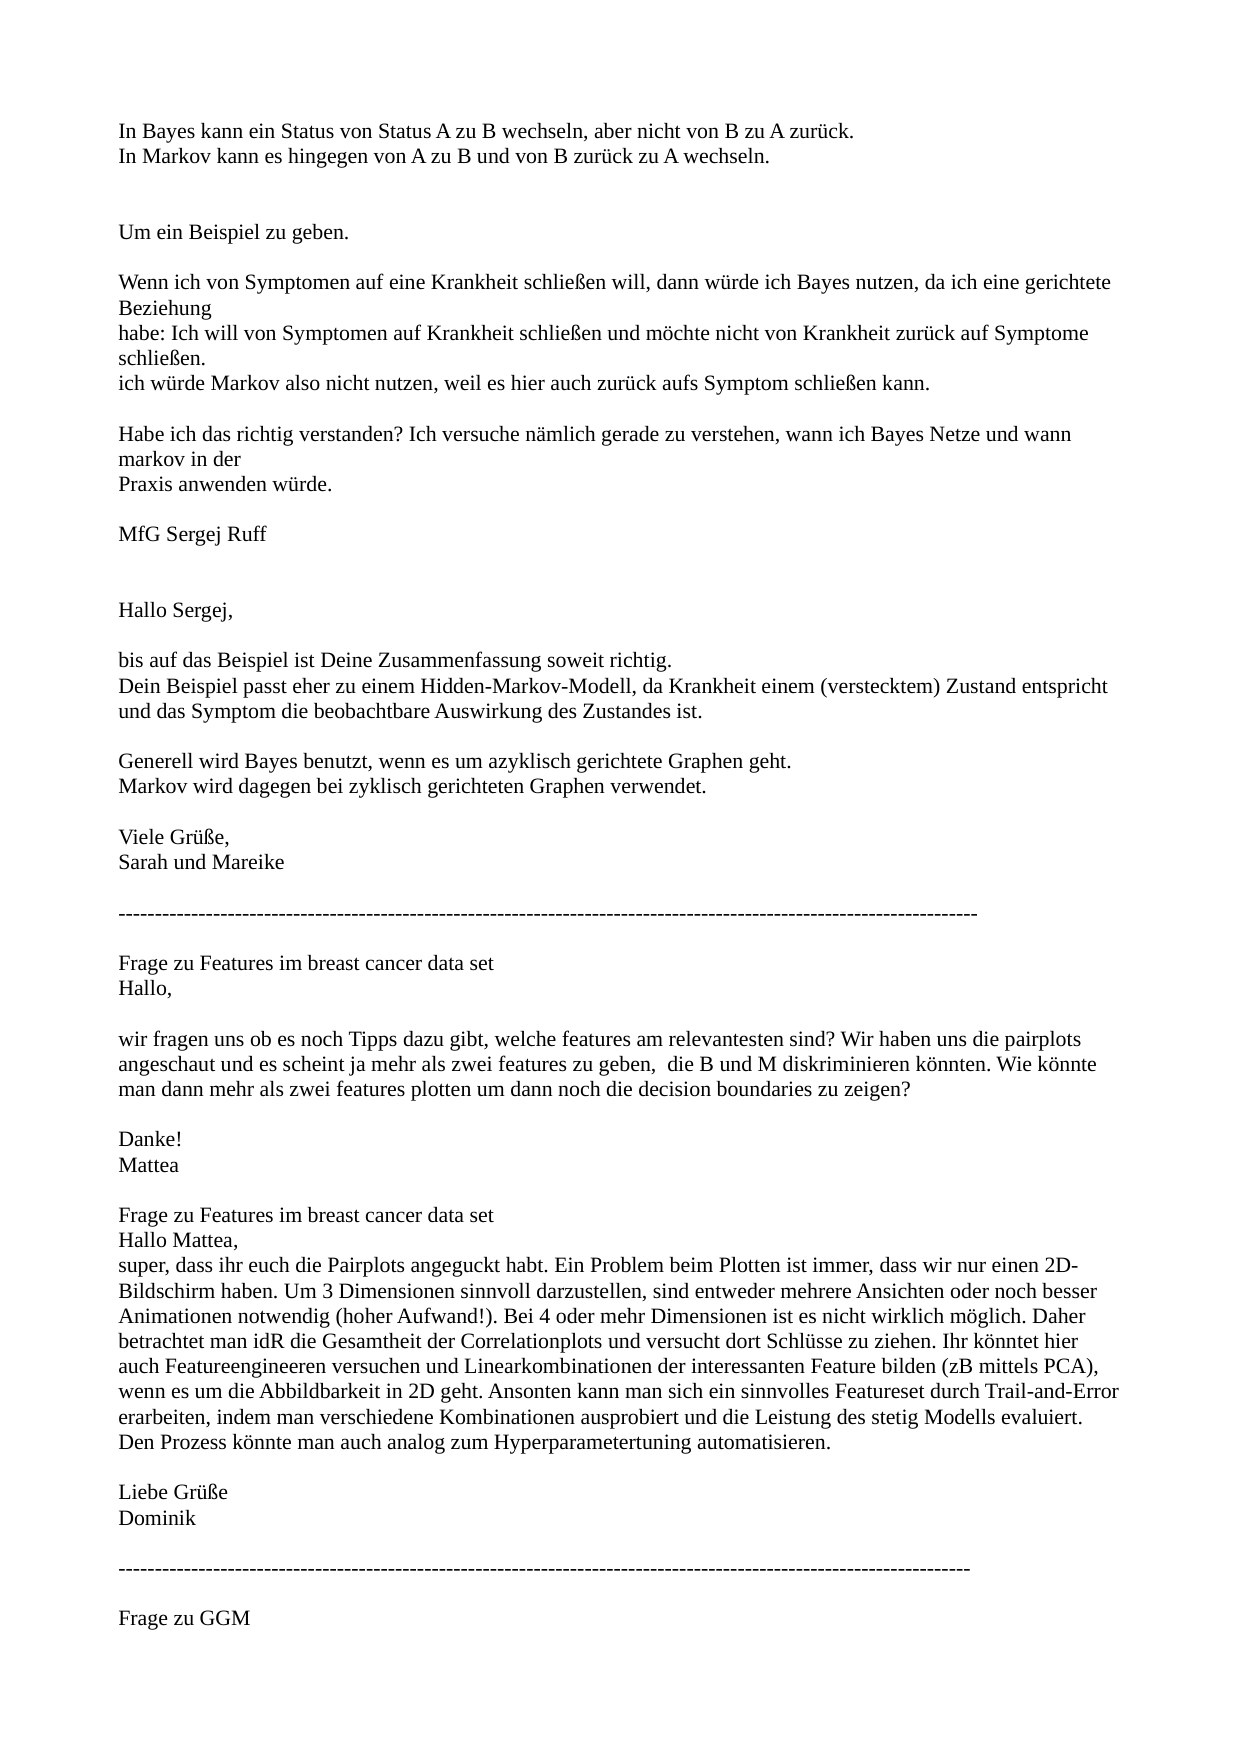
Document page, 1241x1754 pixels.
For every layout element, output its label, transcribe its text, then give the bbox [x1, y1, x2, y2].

text In Bayes kann ein Status von Status A zu B wechseln, aber nicht von B zu A zurück. [118, 118, 1122, 143]
text super, dass ihr euch die Pairplots angeguckt habt. Ein Problem beim Plotten ist immer, dass wir nur einen 2D-Bildschirm haben. Um 3 Dimensionen sinnvoll darzustellen, sind entweder mehrere Ansichten oder noch besser Animationen notwendig (hoher Aufwand!). Bei 4 oder mehr Dimensionen ist es nicht wirklich möglich. Daher betrachtet man idR die Gesamtheit der Correlationplots und versucht dort Schlüsse zu ziehen. Ihr könntet hier auch Featureengineeren versuchen und Linearkombinationen der interessanten Feature bilden (zB mittels PCA), wenn es um die Abbildbarkeit in 2D geht. Ansonten kann man sich ein sinnvolles Featureset durch Trail-and-Error erarbeiten, indem man verschiedene Kombinationen ausprobiert und die Leistung des stetig Modells evaluiert. Den Prozess könnte man auch analog zum Hyperparametertuning automatisieren. [118, 1252, 1122, 1454]
text Habe ich das richtig verstanden? Ich versuche nämlich gerade zu verstehen, wann ich Bayes Netze und wann markov in der [118, 421, 1122, 471]
text --------------------------------------------------------------------------------------------------------------------- [118, 1555, 1122, 1580]
text Dein Beispiel passt eher zu einem Hidden-Markov-Modell, da Krankheit einem (verstecktem) Zustand entspricht und das Symptom die beobachtbare Auswirkung des Zustandes ist. [118, 673, 1122, 723]
text Wenn ich von Symptomen auf eine Krankheit schließen will, dann würde ich Bayes nutzen, da ich eine gerichtete Beziehung [118, 269, 1122, 320]
text Viele Grüße, [118, 824, 1122, 849]
text ---------------------------------------------------------------------------------------------------------------------- [118, 899, 1122, 925]
text wir fragen uns ob es noch Tipps dazu gibt, welche features am relevantesten sind? Wir haben uns die pairplots angeschaut und es scheint ja mehr als zwei features zu geben, die B und M diskriminieren könnten. Wie könnte man dann mehr als zwei features plotten um dann noch die decision boundaries zu zeigen? [118, 1026, 1122, 1101]
text Liebe Grüße [118, 1479, 1122, 1504]
text Markov wird dagegen bei zyklisch gerichteten Graphen verwendet. [118, 773, 1122, 799]
text Danke! [118, 1126, 1122, 1152]
text Hallo Mattea, [118, 1227, 1122, 1252]
text ich würde Markov also nicht nutzen, weil es hier auch zurück aufs Symptom schließen kann. [118, 370, 1122, 395]
text MfG Sergej Ruff [118, 521, 1122, 547]
text Generell wird Bayes benutzt, wenn es um azyklisch gerichtete Graphen geht. [118, 748, 1122, 773]
text Mattea [118, 1152, 1122, 1177]
text habe: Ich will von Symptomen auf Krankheit schließen und möchte nicht von Krankheit zurück auf Symptome schließen. [118, 320, 1122, 370]
text In Markov kann es hingegen von A zu B und von B zurück zu A wechseln. [118, 143, 1122, 168]
text Sarah und Mareike [118, 849, 1122, 874]
text Dominik [118, 1504, 1122, 1530]
text Hallo, [118, 975, 1122, 1000]
text Frage zu Features im breast cancer data set [118, 950, 1122, 975]
text Praxis anwenden würde. [118, 471, 1122, 496]
text Frage zu GGM [118, 1605, 1122, 1631]
text Hallo Sergej, [118, 597, 1122, 622]
text bis auf das Beispiel ist Deine Zusammenfassung soweit richtig. [118, 647, 1122, 673]
text Um ein Beispiel zu geben. [118, 219, 1122, 244]
text Frage zu Features im breast cancer data set [118, 1202, 1122, 1227]
